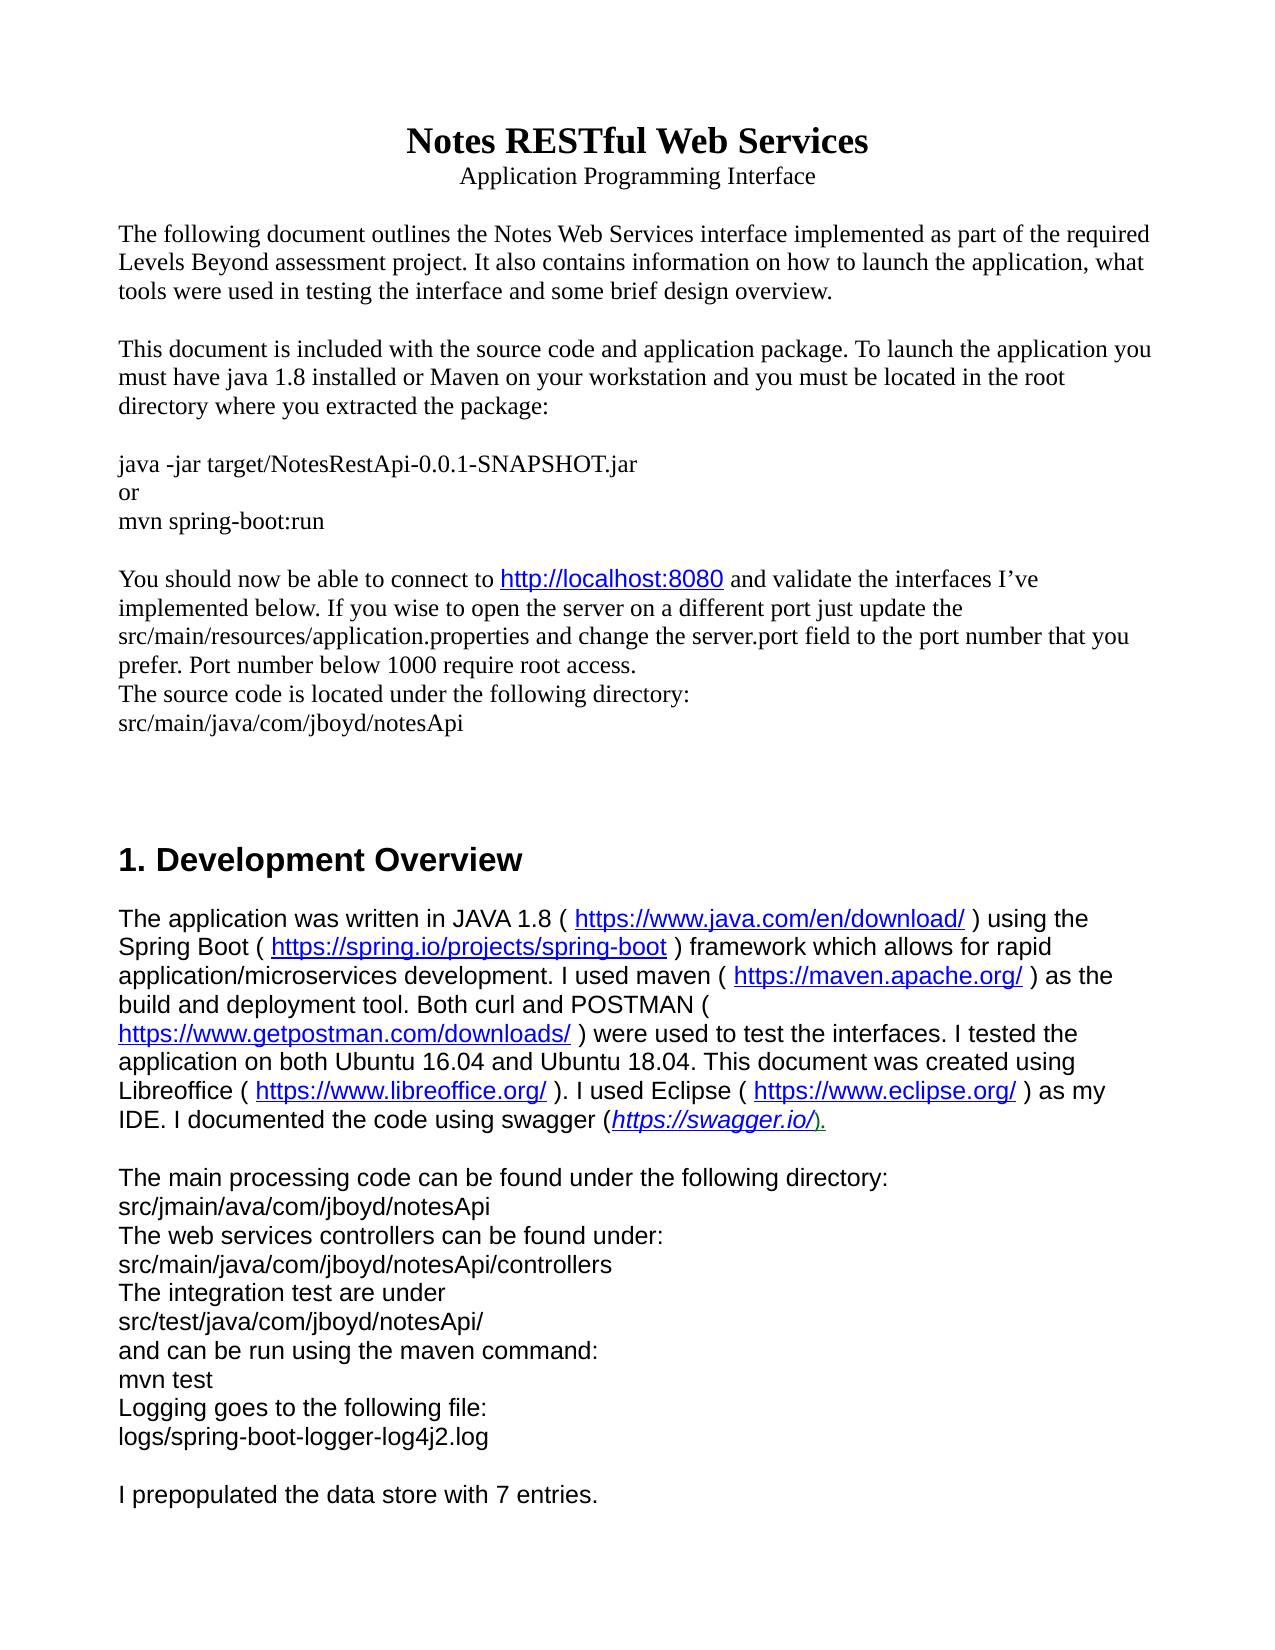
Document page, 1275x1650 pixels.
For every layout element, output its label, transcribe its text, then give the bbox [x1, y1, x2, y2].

text src/main/java/com/jboyd/notesApi/controllers [118, 1249, 1157, 1278]
text You should now be able to connect to http://localhost:8080 and validate the interfaces I’ve implemented below. If you wise to open the server on a different port just update the [118, 564, 1157, 621]
text logs/spring-boot-logger-log4j2.log [118, 1422, 1157, 1451]
title Notes RESTful Web Services [118, 118, 1157, 161]
text The main processing code can be found under the following directory: [118, 1163, 1157, 1192]
text and can be run using the maven command: [118, 1336, 1157, 1364]
text The application was written in JAVA 1.8 ( https://www.java.com/en/download/ ) using the Spring Boot ( https://spring.io/projects/spring-boot ) framework which allows for rapid application/microservices development. I used maven ( https://maven.apache.org/ ) as the build and deployment tool. Both curl and POSTMAN ( https://www.getpostman.com/downloads/ ) were used to test the interfaces. I tested the application on both Ubuntu 16.04 and Ubuntu 18.04. This document was created using Libreoffice ( https://www.libreoffice.org/ ). I used Eclipse ( https://www.eclipse.org/ ) as my IDE. I documented the code using swagger (https://swagger.io/). [118, 903, 1157, 1134]
text src/main/java/com/jboyd/notesApi [118, 708, 1157, 736]
text java -jar target/NotesRestApi-0.0.1-SNAPSHOT.jar [118, 449, 1157, 477]
text This document is included with the source code and application package. To launch the application you must have java 1.8 installed or Maven on your workstation and you must be located in the root directory where you extracted the package: [118, 334, 1157, 420]
text I prepopulated the data store with 7 entries. [118, 1479, 1157, 1508]
text src/main/resources/application.properties and change the server.port field to the port number that you prefer. Port number below 1000 require root access. [118, 621, 1157, 679]
text The web services controllers can be found under: [118, 1221, 1157, 1249]
text The source code is located under the following directory: [118, 679, 1157, 708]
text mvn spring-boot:run [118, 506, 1157, 535]
text The integration test are under [118, 1278, 1157, 1307]
list Development Overview [118, 840, 1157, 878]
text Logging goes to the following file: [118, 1393, 1157, 1422]
text mvn test [118, 1364, 1157, 1393]
text Application Programming Interface [118, 161, 1157, 190]
text src/jmain/ava/com/jboyd/notesApi [118, 1192, 1157, 1221]
text The following document outlines the Notes Web Services interface implemented as part of the required Levels Beyond assessment project. It also contains information on how to launch the application, what tools were used in testing the interface and some brief design overview. [118, 219, 1157, 305]
text or [118, 477, 1157, 506]
text src/test/java/com/jboyd/notesApi/ [118, 1307, 1157, 1336]
